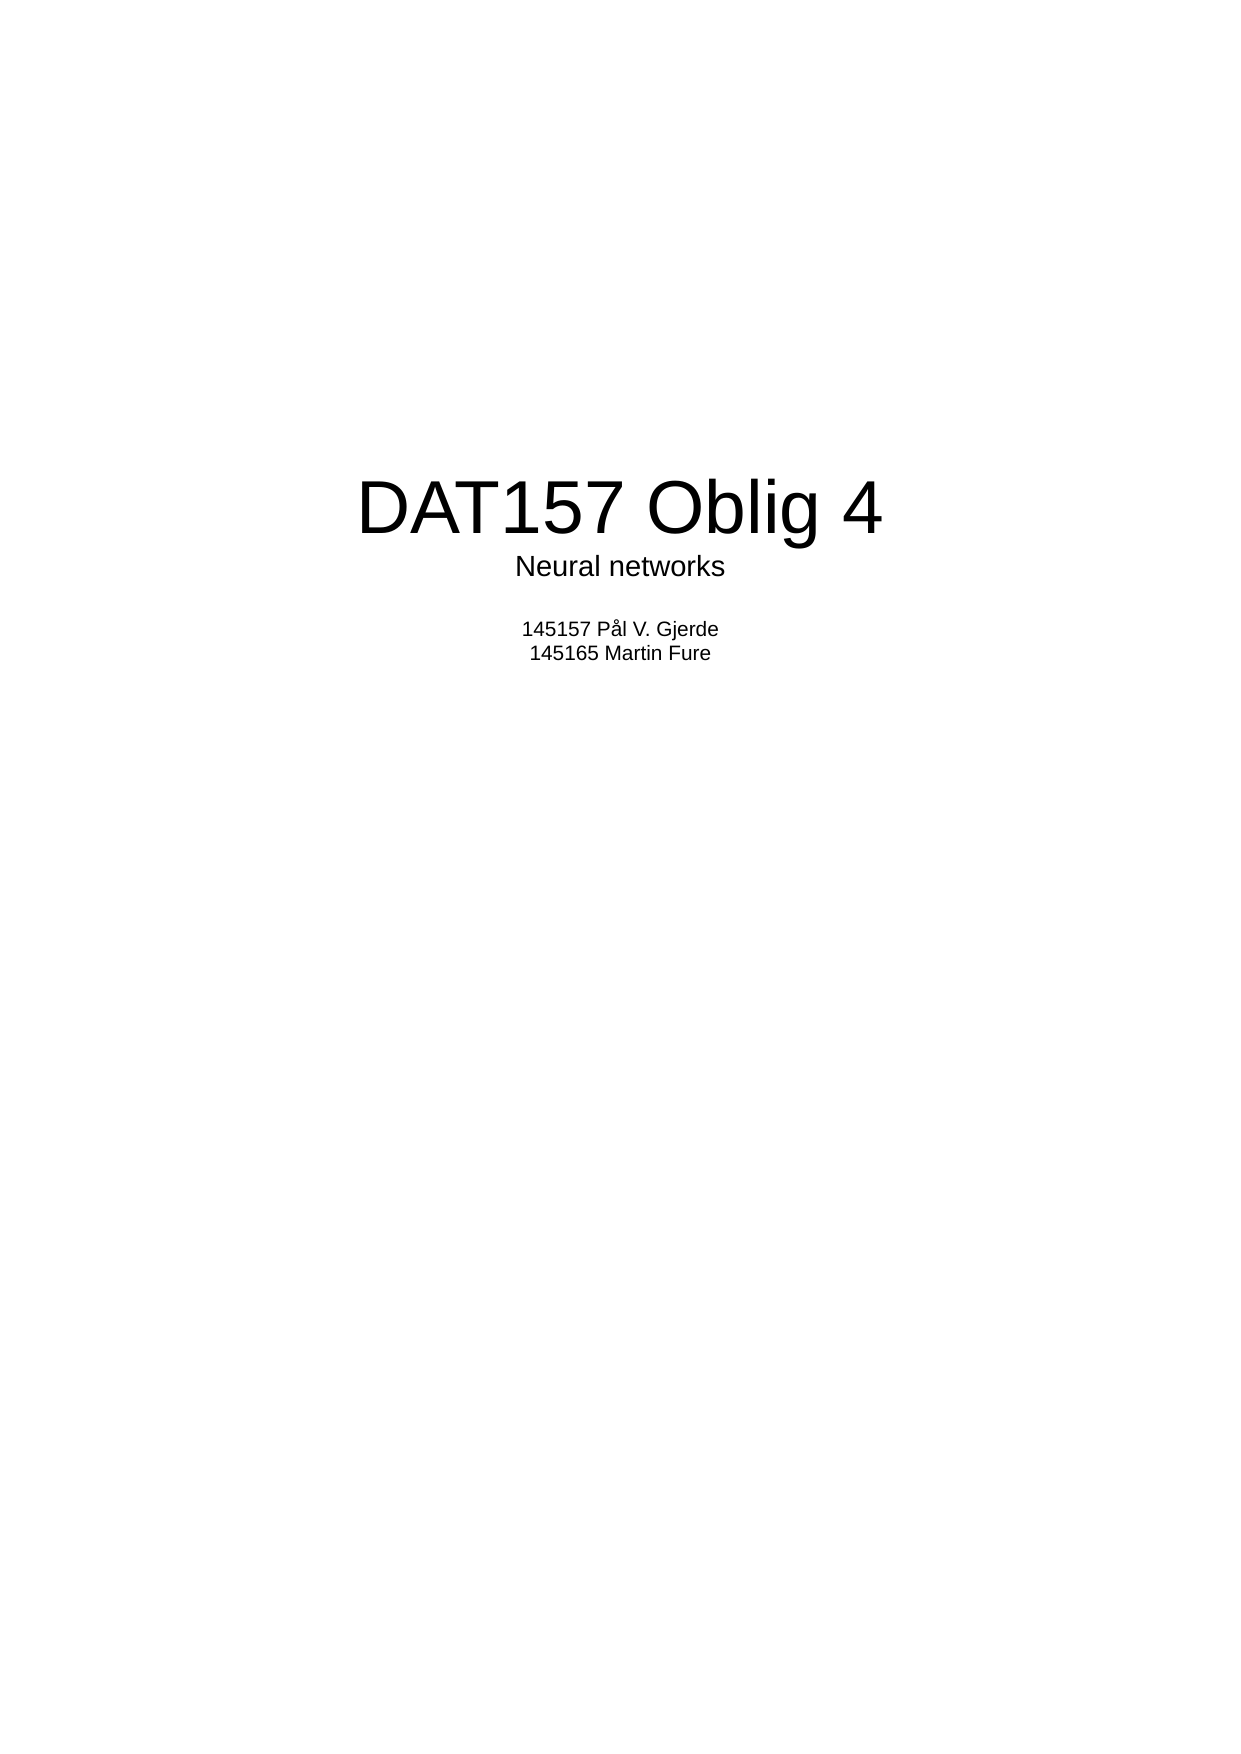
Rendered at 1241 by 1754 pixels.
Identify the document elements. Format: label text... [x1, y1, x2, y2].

text 145165 Martin Fure [118, 640, 1122, 664]
text Neural networks [118, 549, 1122, 583]
text DAT157 Oblig 4 [118, 463, 1122, 549]
text 145157 Pål V. Gjerde [118, 616, 1122, 640]
